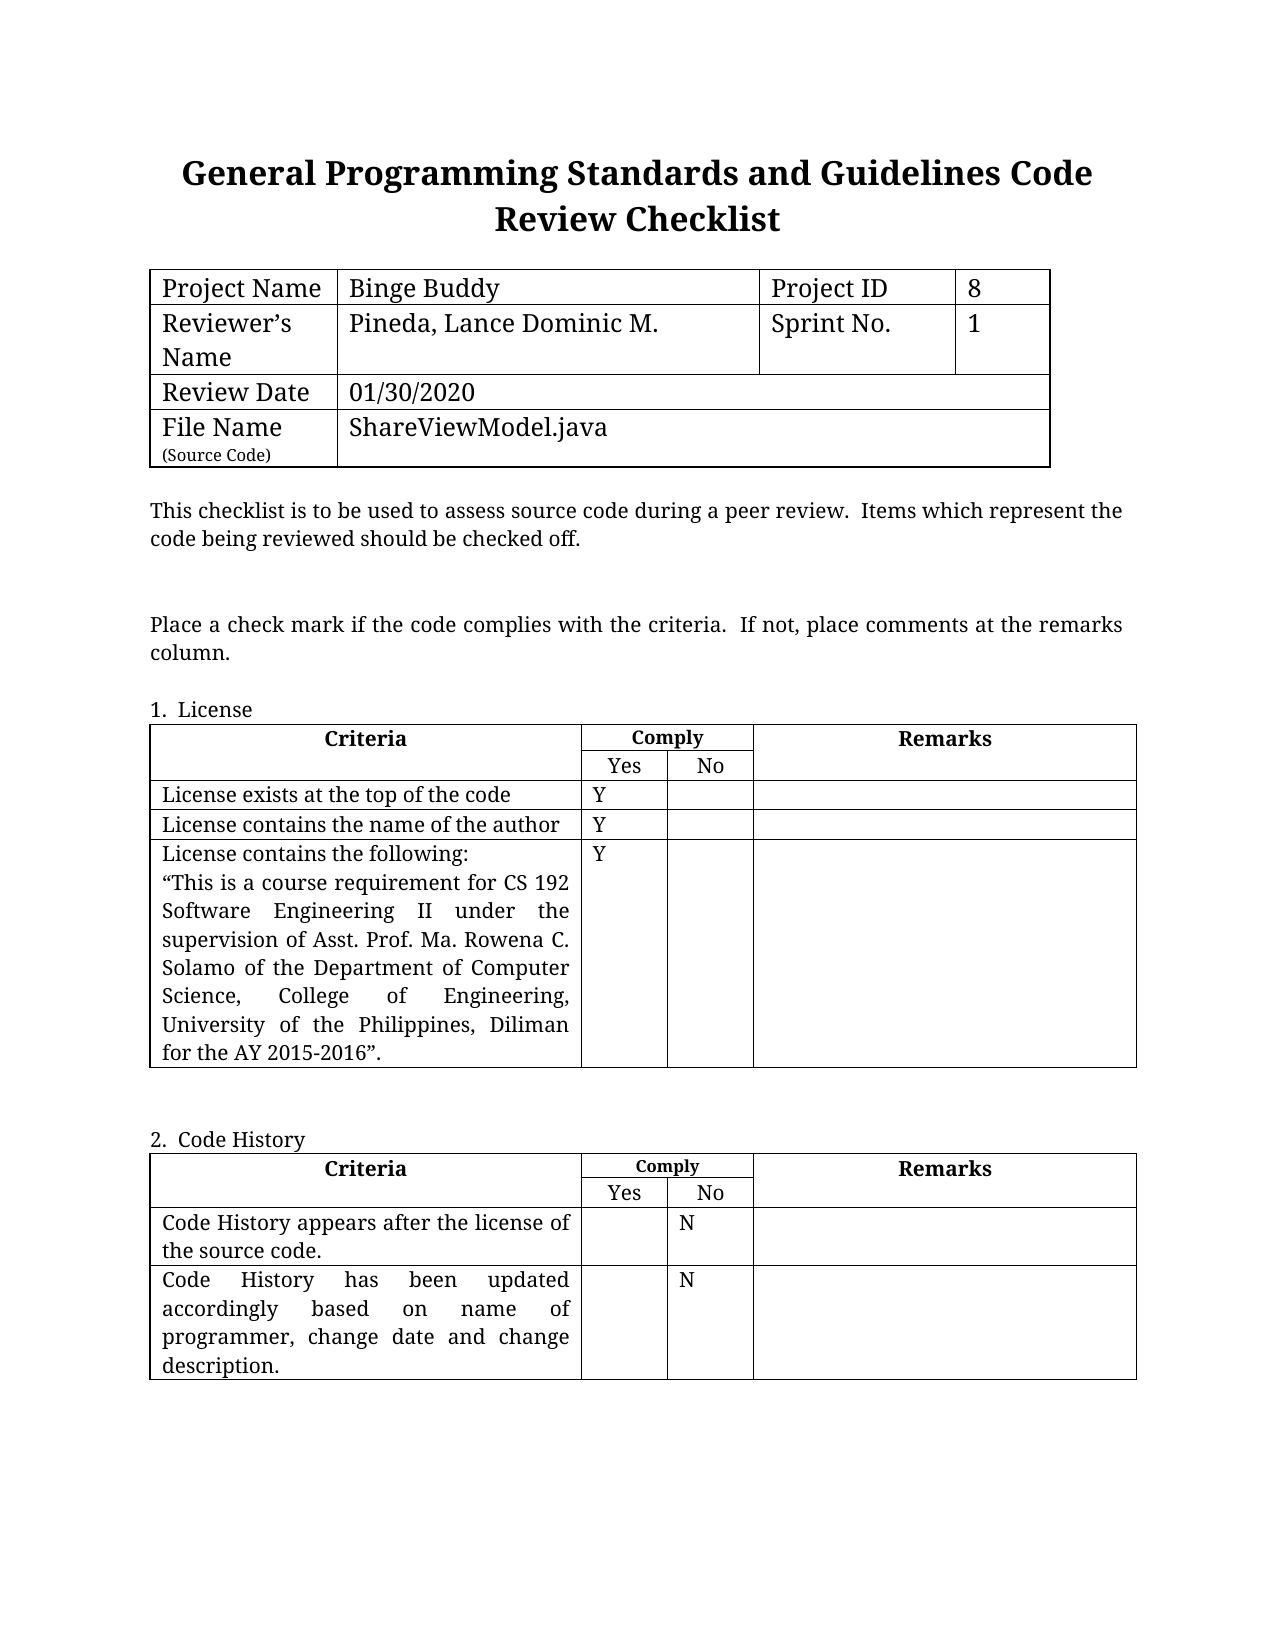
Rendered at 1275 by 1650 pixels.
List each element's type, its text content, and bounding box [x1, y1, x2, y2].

table_header Comply [582, 1154, 753, 1177]
table_header Project Name [151, 270, 337, 304]
table_cell Y [582, 781, 667, 809]
table_cell Y [582, 840, 667, 1067]
text 2. Code History [150, 1125, 1125, 1153]
table_header Criteria [151, 1154, 581, 1207]
table_cell [582, 1208, 667, 1264]
table_header Comply [582, 725, 753, 750]
text This checklist is to be used to assess source code during a peer review. Items which represent the code being reviewed should be checked off. [150, 496, 1125, 553]
table_cell No [668, 1178, 753, 1207]
table_cell [582, 1266, 667, 1379]
table_cell [668, 810, 753, 838]
table_cell [754, 840, 1136, 1067]
text 1. License [150, 695, 1125, 723]
table_cell License contains the following: “This is a course requirement for CS 192 Software Engineering II under the supervision of Asst. Prof. Ma. Rowena C. Solamo of the Department of Computer Science, College of Engineering, University of the Philippines, Diliman for the AY 2015-2016”. [151, 840, 581, 1067]
table_cell Reviewer’s Name [151, 305, 337, 373]
table_cell 01/30/2020 [338, 375, 1049, 409]
table_cell N [668, 1266, 753, 1379]
table_cell [754, 1208, 1136, 1264]
table_cell Yes [582, 751, 667, 779]
text Place a check mark if the code complies with the criteria. If not, place comments at the remarks column. [150, 610, 1125, 667]
table_cell No [668, 751, 753, 779]
table_cell Pineda, Lance Dominic M. [338, 305, 759, 373]
table_header Remarks [754, 1154, 1136, 1207]
table_cell [754, 781, 1136, 809]
table_header 8 [956, 270, 1049, 304]
table_cell [754, 1266, 1136, 1379]
table_cell N [668, 1208, 753, 1264]
table_cell [754, 810, 1136, 838]
table_cell Review Date [151, 375, 337, 409]
table_cell License contains the name of the author [151, 810, 581, 838]
table_header Project ID [760, 270, 955, 304]
table_cell [668, 781, 753, 809]
table_cell [668, 840, 753, 1067]
table_cell Code History has been updated accordingly based on name of programmer, change date and change description. [151, 1266, 581, 1379]
table_header Remarks [754, 725, 1136, 779]
table_cell Sprint No. [760, 305, 955, 373]
table_cell 1 [956, 305, 1049, 373]
table_cell Y [582, 810, 667, 838]
table_cell ShareViewModel.java [338, 410, 1049, 466]
text General Programming Standards and Guidelines Code Review Checklist [150, 150, 1125, 241]
table_cell Yes [582, 1178, 667, 1207]
table_header Binge Buddy [338, 270, 759, 304]
table_cell File Name (Source Code) [151, 410, 337, 466]
table_cell Code History appears after the license of the source code. [151, 1208, 581, 1264]
table_cell License exists at the top of the code [151, 781, 581, 809]
table_header Criteria [151, 725, 581, 779]
